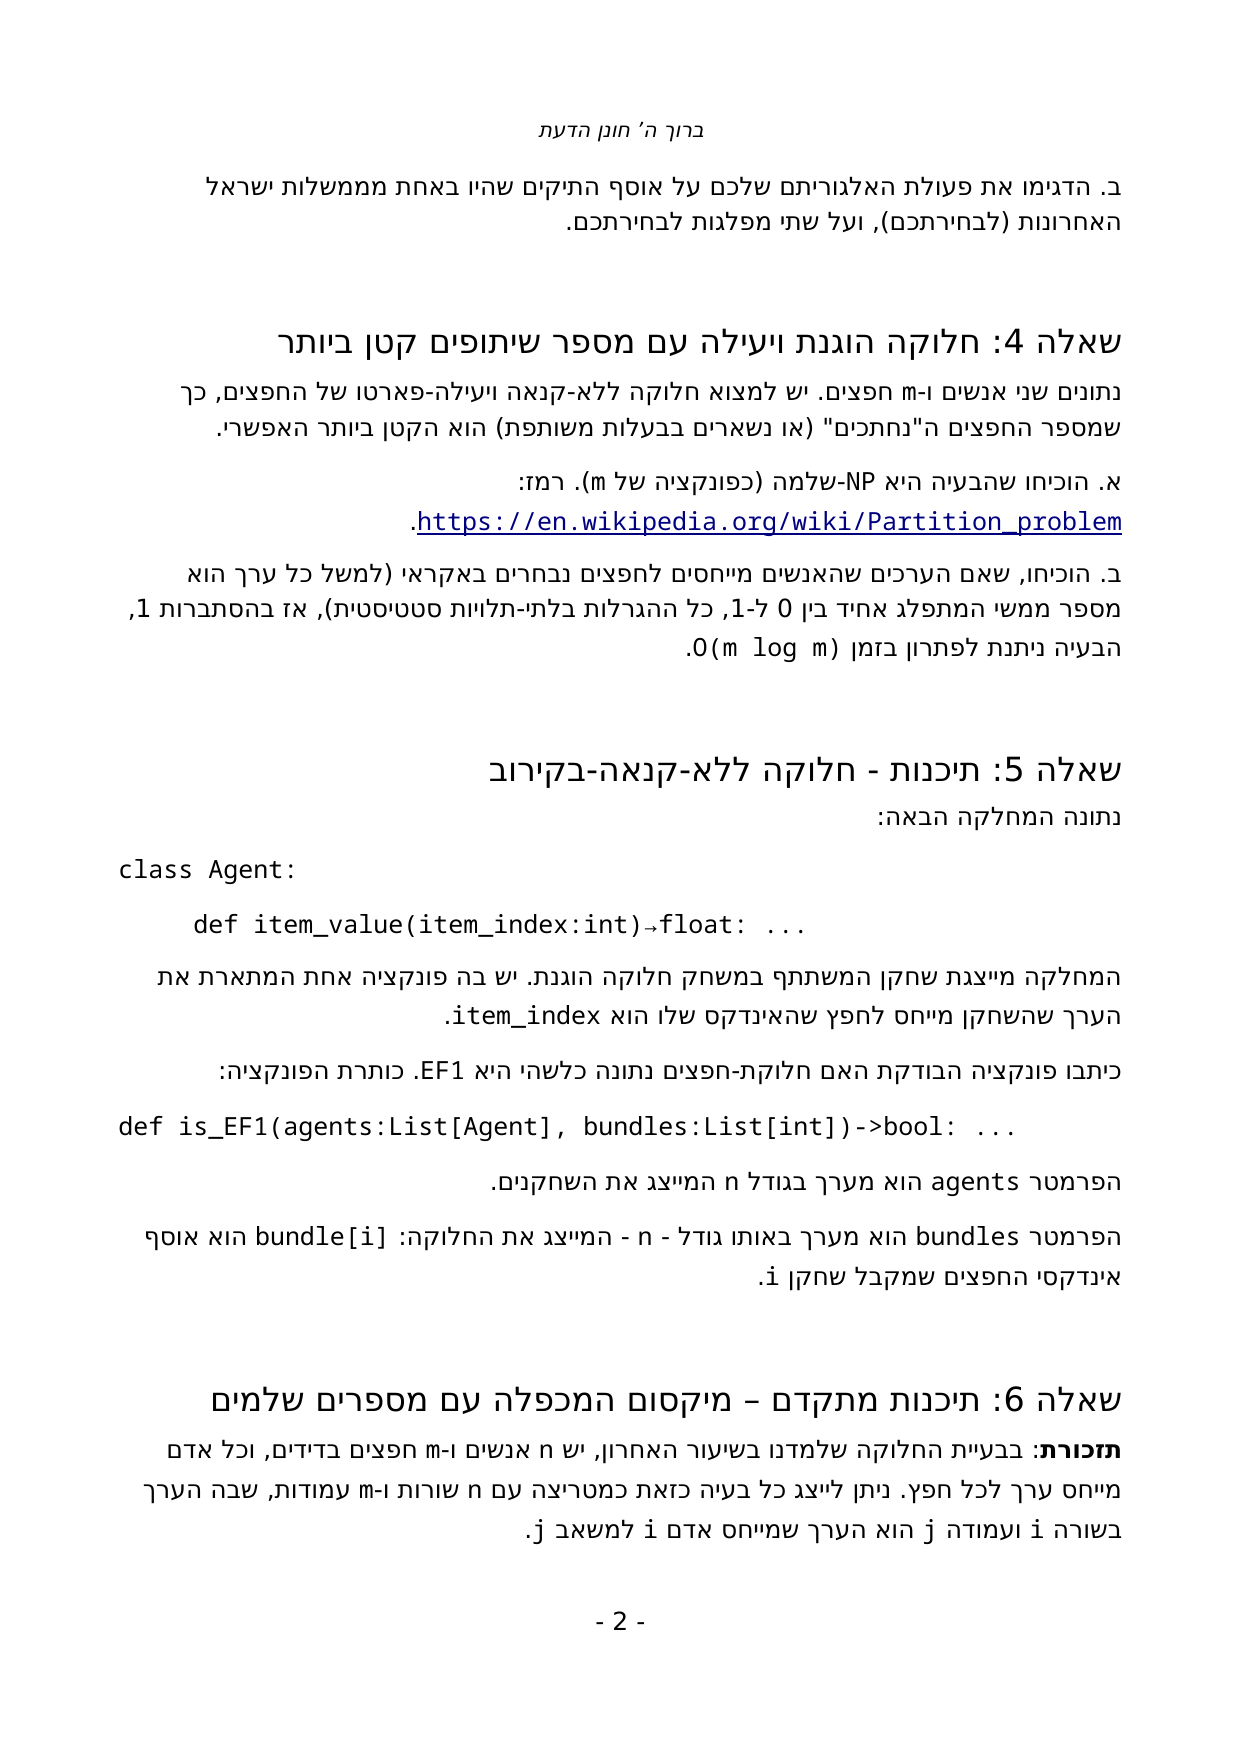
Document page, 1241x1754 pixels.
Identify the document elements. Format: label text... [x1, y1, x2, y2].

text def is_EF1(agents:List[Agent], bundles:List[int])->bool: ... [118, 1108, 1122, 1142]
subtitle שאלה 6: תיכנות מתקדם – מיקסום המכפלה עם מספרים שלמים [118, 1380, 1122, 1419]
text כיתבו פונקציה הבודקת האם חלוקת-חפצים נתונה כלשהי היא EF1. כותרת הפונקציה: [118, 1053, 1122, 1087]
text class Agent: [118, 852, 1122, 886]
text המחלקה מייצגת שחקן המשתתף במשחק חלוקה הוגנת. יש בה פונקציה אחת המתארת את הערך שהשחקן מייחס לחפץ שהאינדקס שלו הוא item_index. [118, 962, 1122, 1031]
text ב. הדגימו את פעולת האלגוריתם שלכם על אוסף התיקים שהיו באחת מממשלות ישראל האחרונות (לבחירתכם), ועל שתי מפלגות לבחירתכם. [118, 172, 1122, 236]
text תזכורת: בבעיית החלוקה שלמדנו בשיעור האחרון, יש n אנשים ו-m חפצים בדידים, וכל אדם מייחס ערך לכל חפץ. ניתן לייצג כל בעיה כזאת כמטריצה עם n שורות ו-m עמודות, שבה הערך בשורה i ועמודה j הוא הערך שמייחס אדם i למשאב j. [118, 1432, 1122, 1545]
text ב. הוכיחו, שאם הערכים שהאנשים מייחסים לחפצים נבחרים באקראי (למשל כל ערך הוא מספר ממשי המתפלג אחיד בין 0 ל-1, כל ההגרלות בלתי-תלויות סטטיסטית), אז בהסתברות 1, הבעיה ניתנת לפתרון בזמן O(m log m). [118, 559, 1122, 663]
text הפרמטר agents הוא מערך בגודל n המייצג את השחקנים. [118, 1164, 1122, 1198]
text הפרמטר bundles הוא מערך באותו גודל - n - המייצג את החלוקה: bundle[i] הוא אוסף אינדקסי החפצים שמקבל שחקן i. [118, 1219, 1122, 1293]
subtitle שאלה 4: חלוקה הוגנת ויעילה עם מספר שיתופים קטן ביותר [118, 322, 1122, 361]
text def item_value(item_index:int)→float: ... [118, 907, 1122, 941]
text נתונה המחלקה הבאה: [118, 802, 1122, 831]
subtitle שאלה 5: תיכנות - חלוקה ללא-קנאה-בקירוב [118, 751, 1122, 789]
text א. הוכיחו שהבעיה היא NP-שלמה (כפונקציה של m). רמז: https://en.wikipedia.org/wiki/Partition_problem. [118, 463, 1122, 538]
text נתונים שני אנשים ו-m חפצים. יש למצוא חלוקה ללא-קנאה ויעילה-פארטו של החפצים, כך שמספר החפצים ה"נחתכים" (או נשארים בבעלות משותפת) הוא הקטן ביותר האפשרי. [118, 374, 1122, 443]
